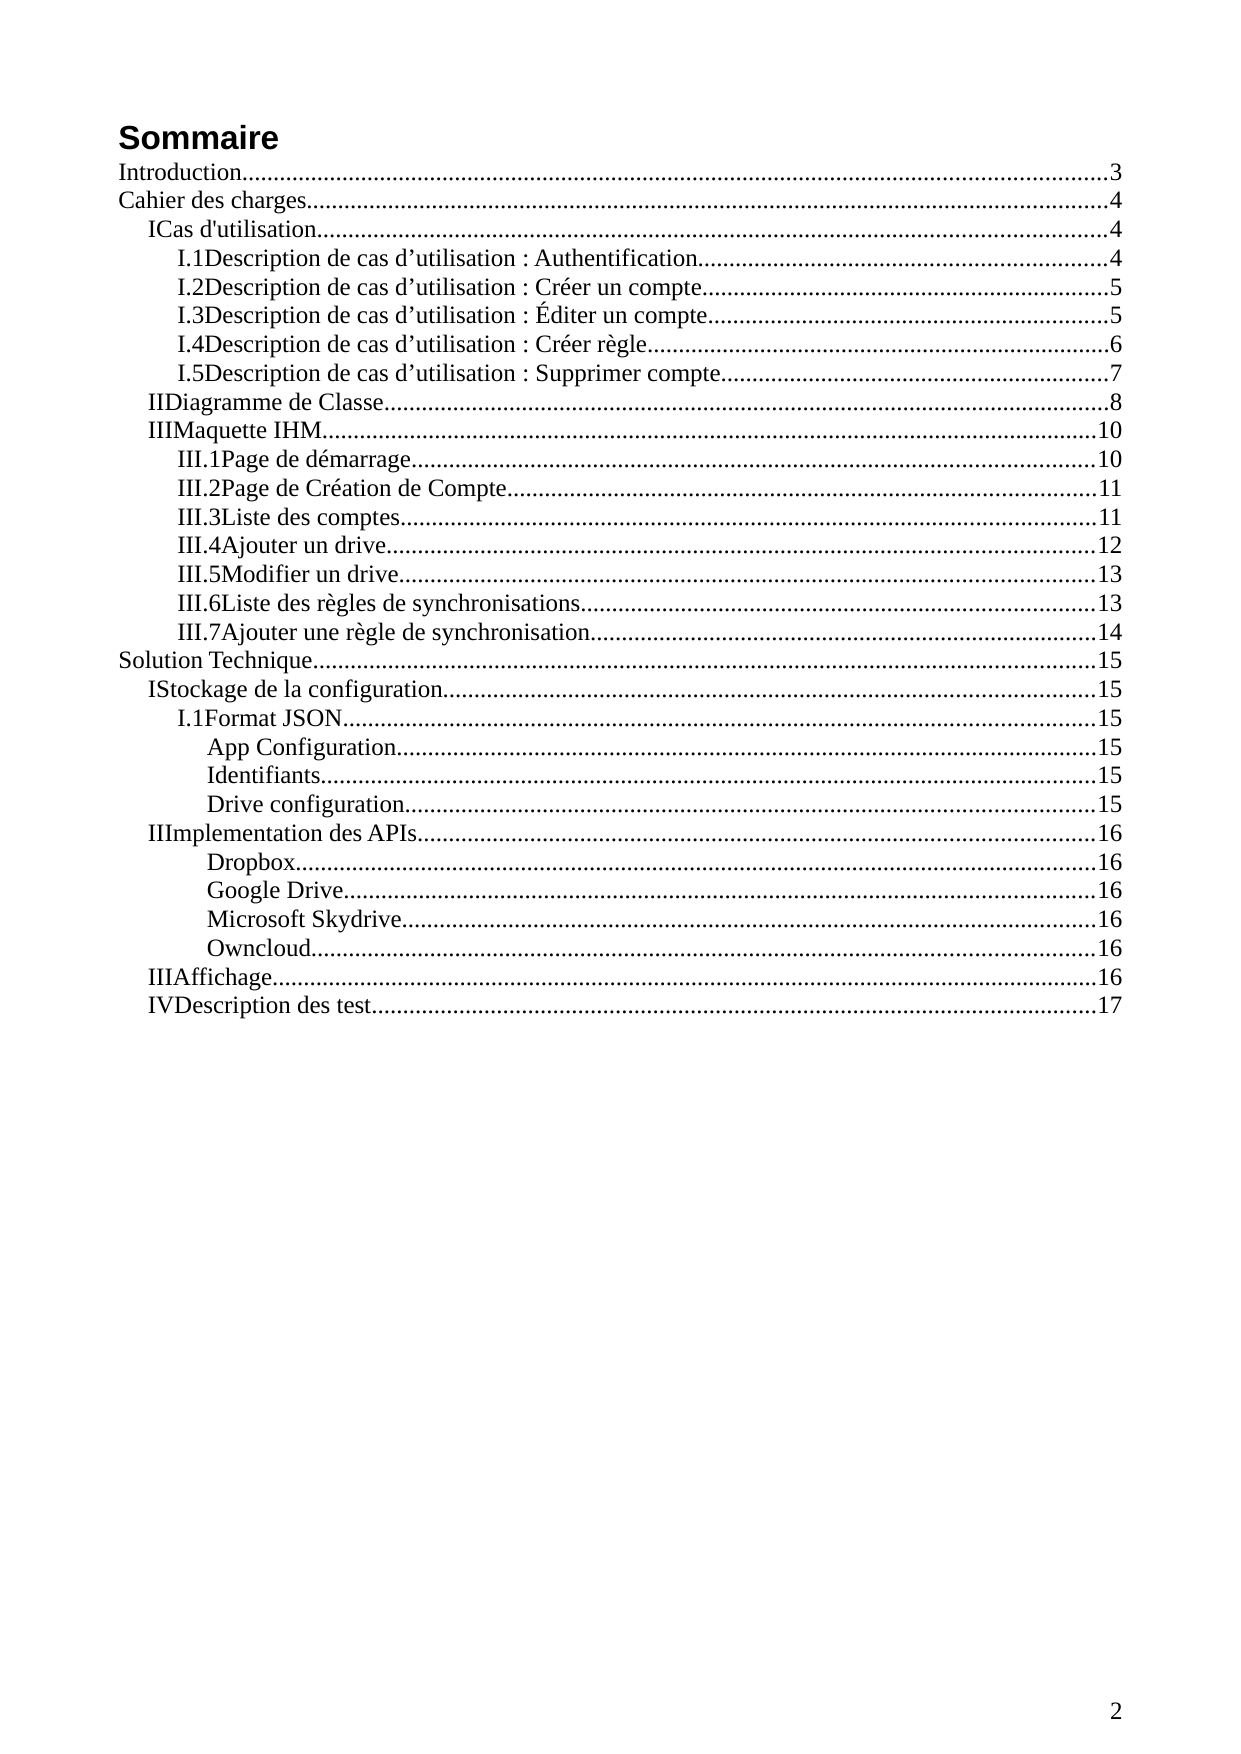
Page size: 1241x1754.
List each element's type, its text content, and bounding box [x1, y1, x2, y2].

text IIImplementation des APIs 16 [148, 818, 1122, 847]
text I.5Description de cas d’utilisation : Supprimer compte 7 [177, 358, 1122, 387]
text I.1Format JSON 15 [177, 703, 1122, 732]
text Dropbox 16 [207, 847, 1122, 875]
text IStockage de la configuration 15 [148, 674, 1122, 703]
text Owncloud 16 [207, 933, 1122, 962]
text Google Drive 16 [207, 875, 1122, 904]
text I.1Description de cas d’utilisation : Authentification 4 [177, 243, 1122, 272]
text III.6Liste des règles de synchronisations 13 [177, 588, 1122, 617]
text Identifiants 15 [207, 760, 1122, 789]
text I.4Description de cas d’utilisation : Créer règle 6 [177, 329, 1122, 358]
text IIIAffichage 16 [148, 962, 1122, 990]
text Microsoft Skydrive 16 [207, 904, 1122, 933]
text I.3Description de cas d’utilisation : Éditer un compte 5 [177, 300, 1122, 329]
text III.1Page de démarrage 10 [177, 444, 1122, 473]
text III.7Ajouter une règle de synchronisation 14 [177, 617, 1122, 645]
text III.5Modifier un drive 13 [177, 559, 1122, 588]
text Cahier des charges 4 [118, 185, 1122, 214]
text IVDescription des test 17 [148, 990, 1122, 1019]
text IIDiagramme de Classe 8 [148, 387, 1122, 415]
text III.3Liste des comptes 11 [177, 502, 1122, 530]
text Drive configuration 15 [207, 789, 1122, 818]
text I.2Description de cas d’utilisation : Créer un compte 5 [177, 272, 1122, 300]
text Introduction 3 [118, 157, 1122, 185]
text ICas d'utilisation 4 [148, 214, 1122, 243]
text III.4Ajouter un drive 12 [177, 530, 1122, 559]
text IIIMaquette IHM 10 [148, 415, 1122, 444]
text Solution Technique 15 [118, 645, 1122, 674]
subtitle Sommaire [118, 118, 1122, 157]
text App Configuration 15 [207, 732, 1122, 760]
text III.2Page de Création de Compte 11 [177, 473, 1122, 502]
